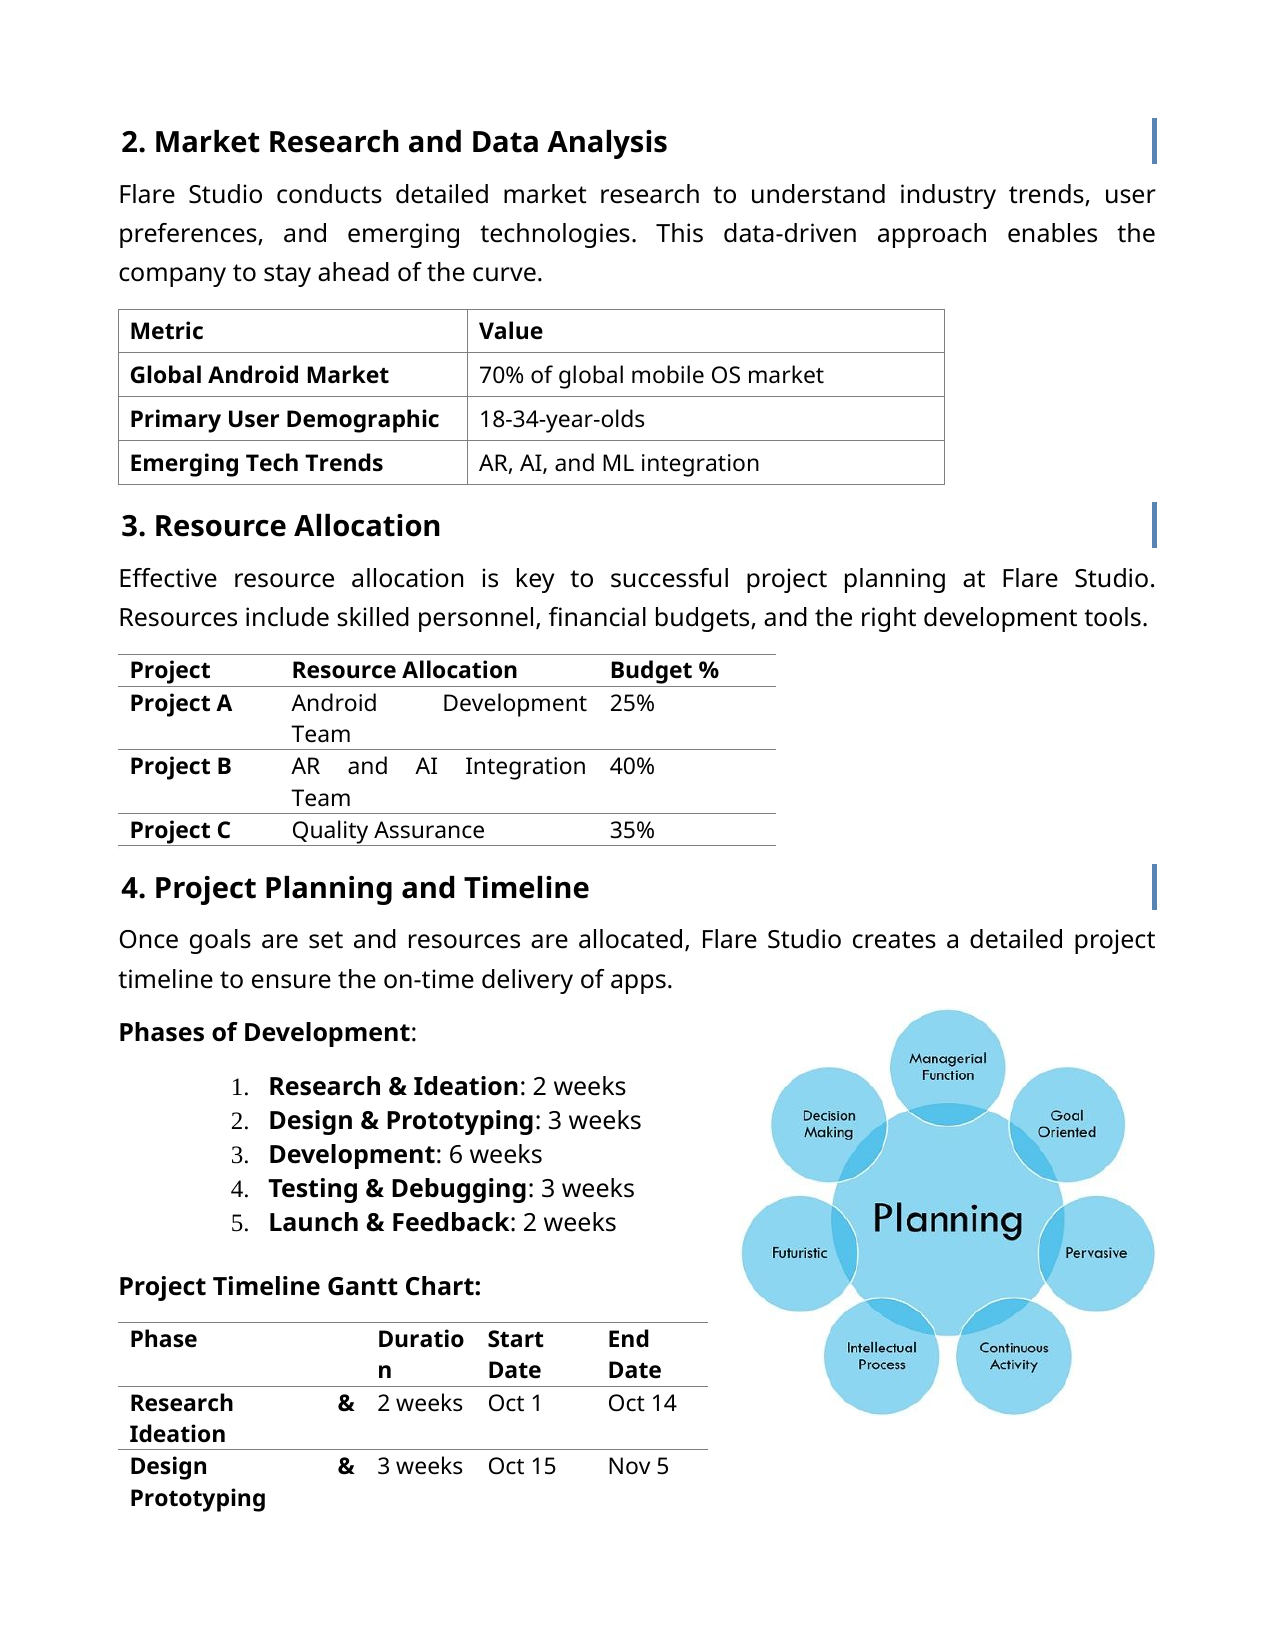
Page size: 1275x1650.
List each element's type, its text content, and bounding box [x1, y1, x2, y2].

table_header End Date [596, 1323, 708, 1386]
table_cell Nov 5 [596, 1450, 708, 1513]
table_cell Project B [118, 750, 280, 813]
table_cell Primary User Demographic [119, 397, 467, 440]
table_cell 70% of global mobile OS market [468, 353, 944, 396]
text Project Timeline Gantt Chart: [118, 1268, 739, 1302]
table_cell Research & Ideation [118, 1387, 366, 1449]
table_header Resource Allocation [280, 655, 598, 686]
list Research & Ideation: 2 weeks [231, 1069, 739, 1103]
table_header Value [468, 310, 944, 352]
text Once goals are set and resources are allocated, Flare Studio creates a detailed project timeline to ensure the on-time delivery of apps. [118, 922, 1157, 995]
table_cell 35% [598, 814, 776, 845]
subtitle 4. Project Planning and Timeline [118, 864, 1152, 910]
table_cell Oct 14 [596, 1387, 708, 1449]
list Testing & Debugging: 3 weeks [231, 1171, 739, 1205]
text Effective resource allocation is key to successful project planning at Flare Studio. Resources include skilled personnel, financial budgets, and the right development tools. [118, 561, 1157, 634]
table_cell Emerging Tech Trends [119, 441, 467, 483]
table_cell 25% [598, 687, 776, 749]
table_header Duration [366, 1323, 476, 1386]
table_cell Android Development Team [280, 687, 598, 749]
table_cell 2 weeks [366, 1387, 476, 1449]
table_header Project [118, 655, 280, 686]
text Phases of Development: [118, 1015, 739, 1049]
table_cell Project A [118, 687, 280, 749]
table_header Metric [119, 310, 467, 352]
subtitle 2. Market Research and Data Analysis [118, 118, 1152, 164]
table_cell 40% [598, 750, 776, 813]
table_cell Global Android Market [119, 353, 467, 396]
table_cell 3 weeks [366, 1450, 476, 1513]
table_header Start Date [476, 1323, 596, 1386]
table_cell Quality Assurance [280, 814, 598, 845]
list Design & Prototyping: 3 weeks [231, 1103, 739, 1137]
table_cell AR and AI Integration Team [280, 750, 598, 813]
text Flare Studio conducts detailed market research to understand industry trends, user preferences, and emerging technologies. This data-driven approach enables the company to stay ahead of the curve. [118, 176, 1157, 289]
picture [739, 1007, 1157, 1417]
table_cell Oct 15 [476, 1450, 596, 1513]
list Launch & Feedback: 2 weeks [231, 1205, 739, 1239]
table_cell Design & Prototyping [118, 1450, 366, 1513]
table_cell 18-34-year-olds [468, 397, 944, 440]
table_header Budget % [598, 655, 776, 686]
table_header Phase [118, 1323, 366, 1386]
table_cell AR, AI, and ML integration [468, 441, 944, 483]
subtitle 3. Resource Allocation [118, 502, 1152, 548]
table_cell Oct 1 [476, 1387, 596, 1449]
list Development: 6 weeks [231, 1137, 739, 1171]
table_cell Project C [118, 814, 280, 845]
